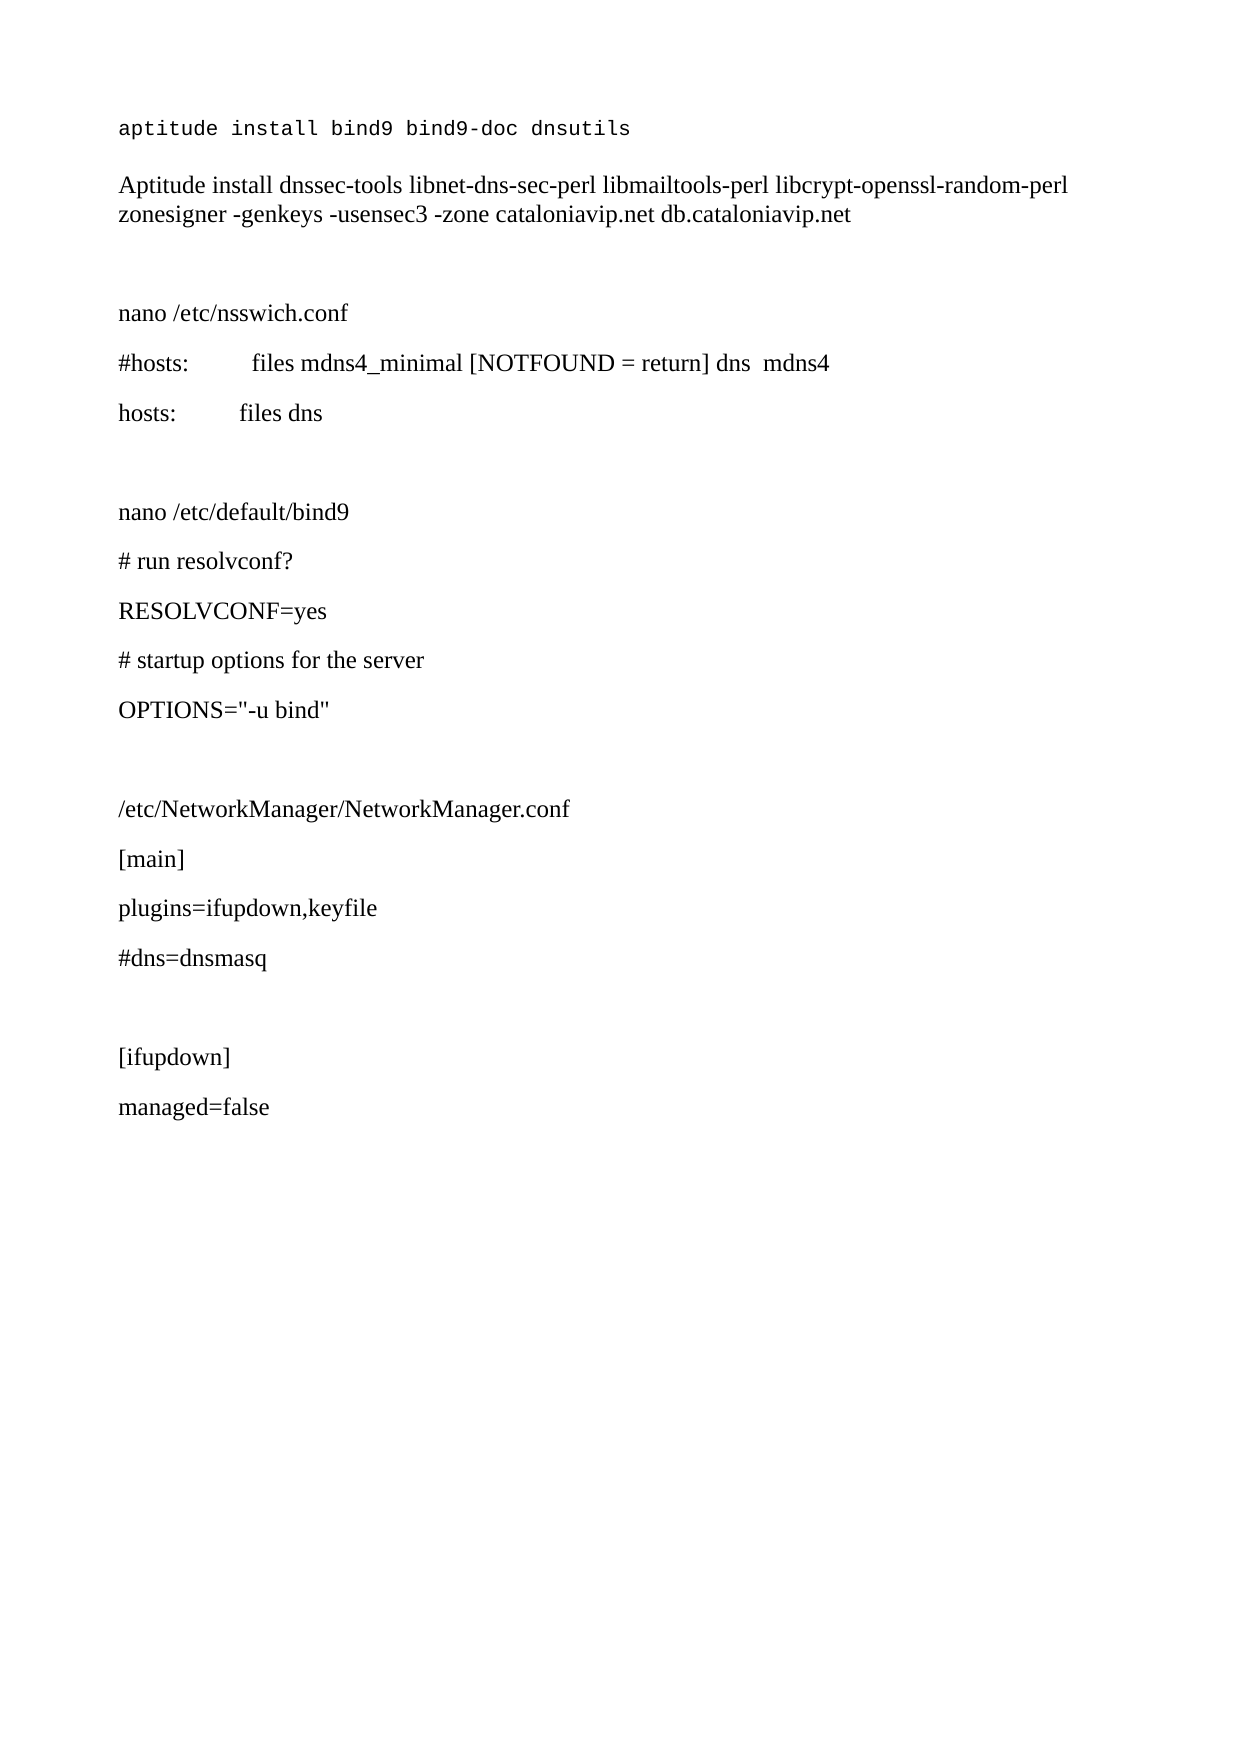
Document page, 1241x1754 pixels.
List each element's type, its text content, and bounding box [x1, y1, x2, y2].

text RESOLVCONF=yes [118, 596, 1122, 625]
text Aptitude install dnssec-tools libnet-dns-sec-perl libmailtools-perl libcrypt-openssl-random-perl [118, 171, 1122, 199]
text # startup options for the server [118, 646, 1122, 674]
text nano /etc/default/bind9 [118, 497, 1122, 526]
text [ifupdown] [118, 1042, 1122, 1071]
text # run resolvconf? [118, 546, 1122, 575]
text aptitude install bind9 bind9-doc dnsutils [118, 118, 1122, 142]
text hosts: files dns [118, 398, 1122, 426]
text plugins=ifupdown,keyfile [118, 893, 1122, 922]
text #dns=dnsmasq [118, 943, 1122, 972]
text nano /e tc/nsswich.conf [118, 298, 1122, 327]
text [main] [118, 844, 1122, 873]
text /etc/NetworkManager/NetworkManager.conf [118, 794, 1122, 823]
text OPTIONS="-u bind" [118, 695, 1122, 724]
text #hosts: files mdns4_minimal [NOTFOUND = return] dns mdns4 [118, 348, 1122, 377]
text zonesigner -genkeys -usensec3 -zone cataloniavip.net db.cataloniavip.net [118, 199, 1122, 228]
text managed=false [118, 1092, 1122, 1121]
